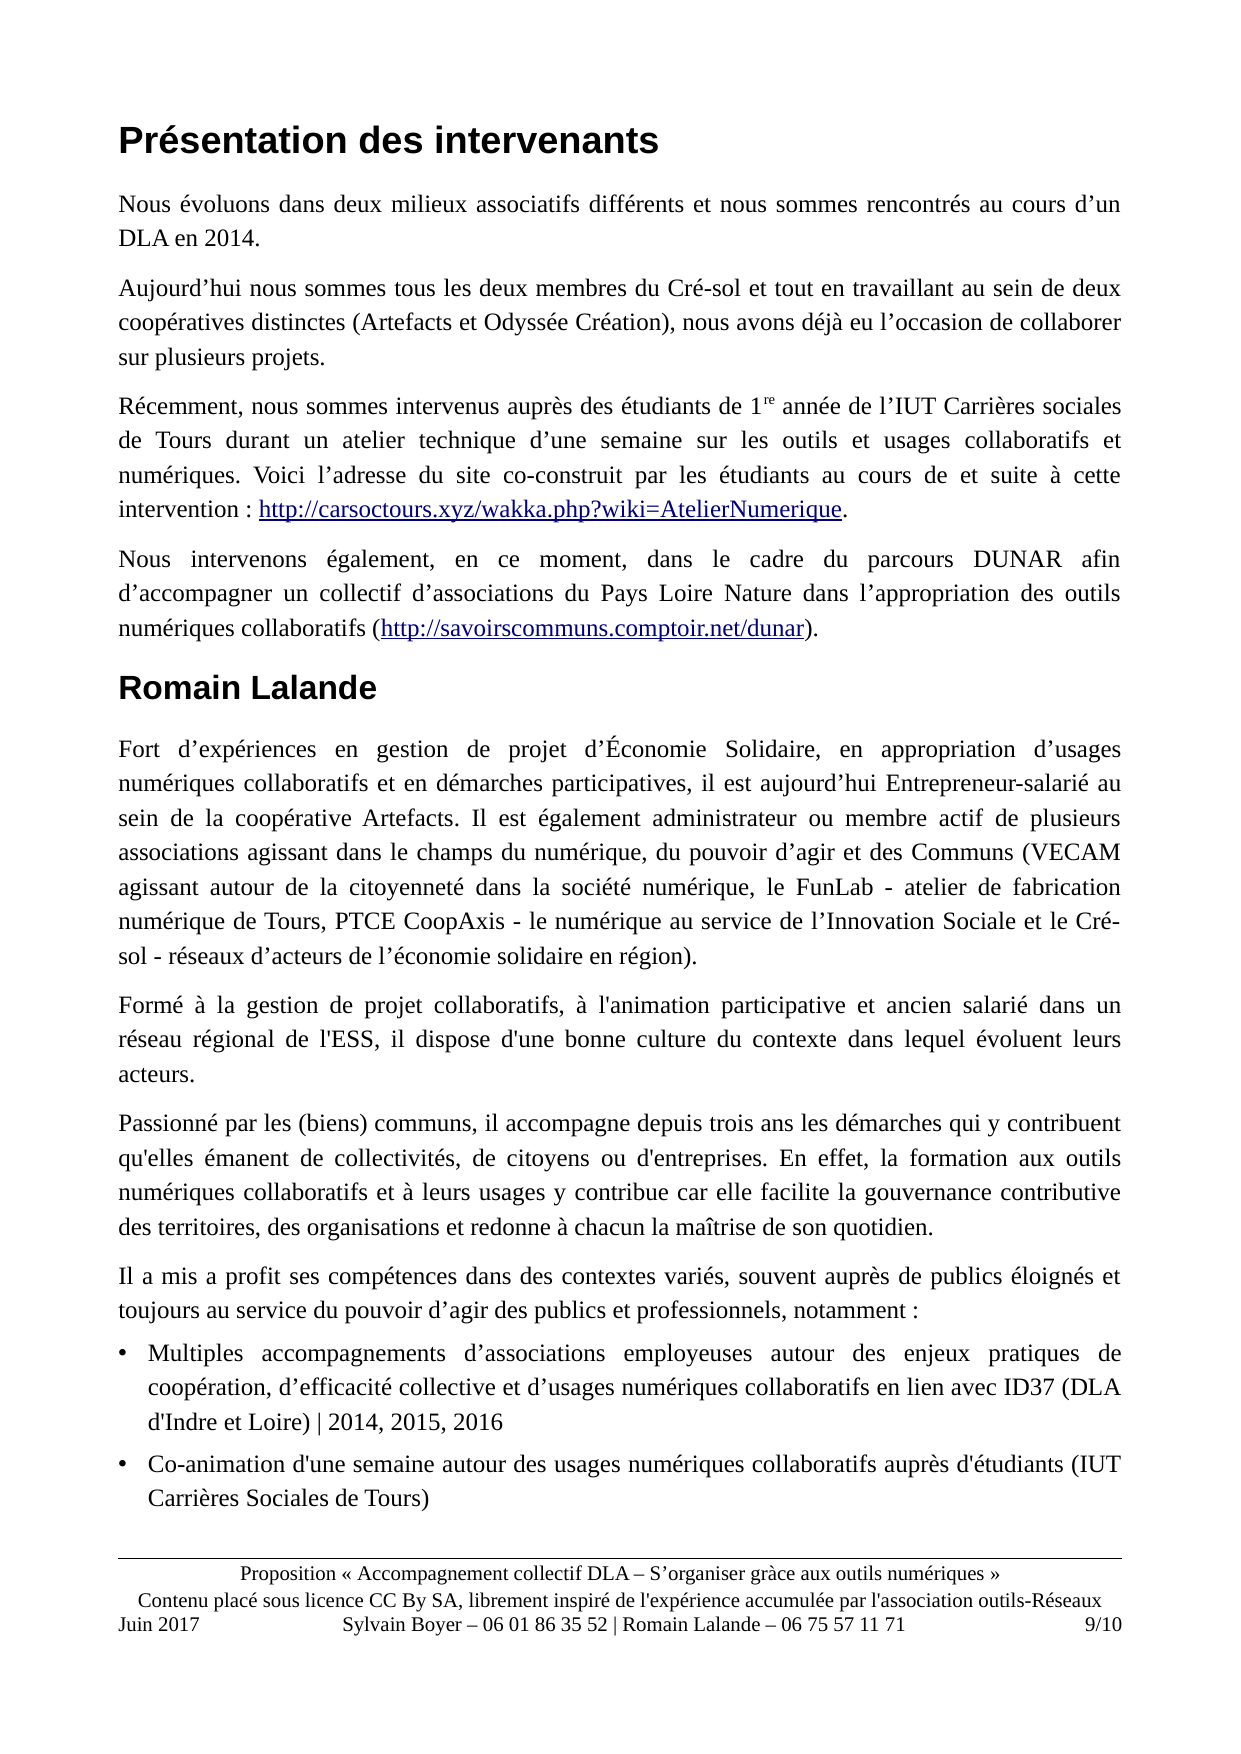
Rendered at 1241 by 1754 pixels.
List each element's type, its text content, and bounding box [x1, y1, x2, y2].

list Multiples accompagnements d’associations employeuses autour des enjeux pratiques de coopération, d’efficacité collective et d’usages numériques collaboratifs en lien avec ID37 (DLA d'Indre et Loire) | 2014, 2015, 2016 [118, 1338, 1122, 1435]
list Co-animation d'une semaine autour des usages numériques collaboratifs auprès d'étudiants (IUT Carrières Sociales de Tours) [118, 1449, 1122, 1512]
text Aujourd’hui nous sommes tous les deux membres du Cré-sol et tout en travaillant au sein de deux coopératives distinctes (Artefacts et Odyssée Création), nous avons déjà eu l’occasion de collaborer sur plusieurs projets. [118, 273, 1122, 371]
subtitle Romain Lalande [118, 668, 1122, 707]
text Nous évoluons dans deux milieux associatifs différents et nous sommes rencontrés au cours d’un DLA en 2014. [118, 189, 1122, 252]
text Formé à la gestion de projet collaboratifs, à l'animation participative et ancien salarié dans un réseau régional de l'ESS, il dispose d'une bonne culture du contexte dans lequel évoluent leurs acteurs. [118, 990, 1122, 1088]
text Nous intervenons également, en ce moment, dans le cadre du parcours DUNAR afin d’accompagner un collectif d’associations du Pays Loire Nature dans l’appropriation des outils numériques collaboratifs (http://savoirscommuns.comptoir.net/dunar). [118, 544, 1122, 641]
subtitle Présentation des intervenants [118, 118, 1122, 162]
text Fort d’expériences en gestion de projet d’Économie Solidaire, en appropriation d’usages numériques collaboratifs et en démarches participatives, il est aujourd’hui Entrepreneur-salarié au sein de la coopérative Artefacts. Il est également administrateur ou membre actif de plusieurs associations agissant dans le champs du numérique, du pouvoir d’agir et des Communs (VECAM agissant autour de la citoyenneté dans la société numérique, le FunLab - atelier de fabrication numérique de Tours, PTCE CoopAxis - le numérique au service de l’Innovation Sociale et le Cré- sol - réseaux d’acteurs de l’économie solidaire en région). [118, 734, 1122, 969]
text Récemment, nous sommes intervenus auprès des étudiants de 1re année de l’IUT Carrières sociales de Tours durant un atelier technique d’une semaine sur les outils et usages collaboratifs et numériques. Voici l’adresse du site co-construit par les étudiants au cours de et suite à cette intervention : http://carsoctours.xyz/wakka.php?wiki=AtelierNumerique. [118, 391, 1122, 523]
text Il a mis a profit ses compétences dans des contextes variés, souvent auprès de publics éloignés et toujours au service du pouvoir d’agir des publics et professionnels, notamment : [118, 1261, 1122, 1324]
text Passionné par les (biens) communs, il accompagne depuis trois ans les démarches qui y contribuent qu'elles émanent de collectivités, de citoyens ou d'entreprises. En effet, la formation aux outils numériques collaboratifs et à leurs usages y contribue car elle facilite la gouvernance contributive des territoires, des organisations et redonne à chacun la maîtrise de son quotidien. [118, 1108, 1122, 1241]
